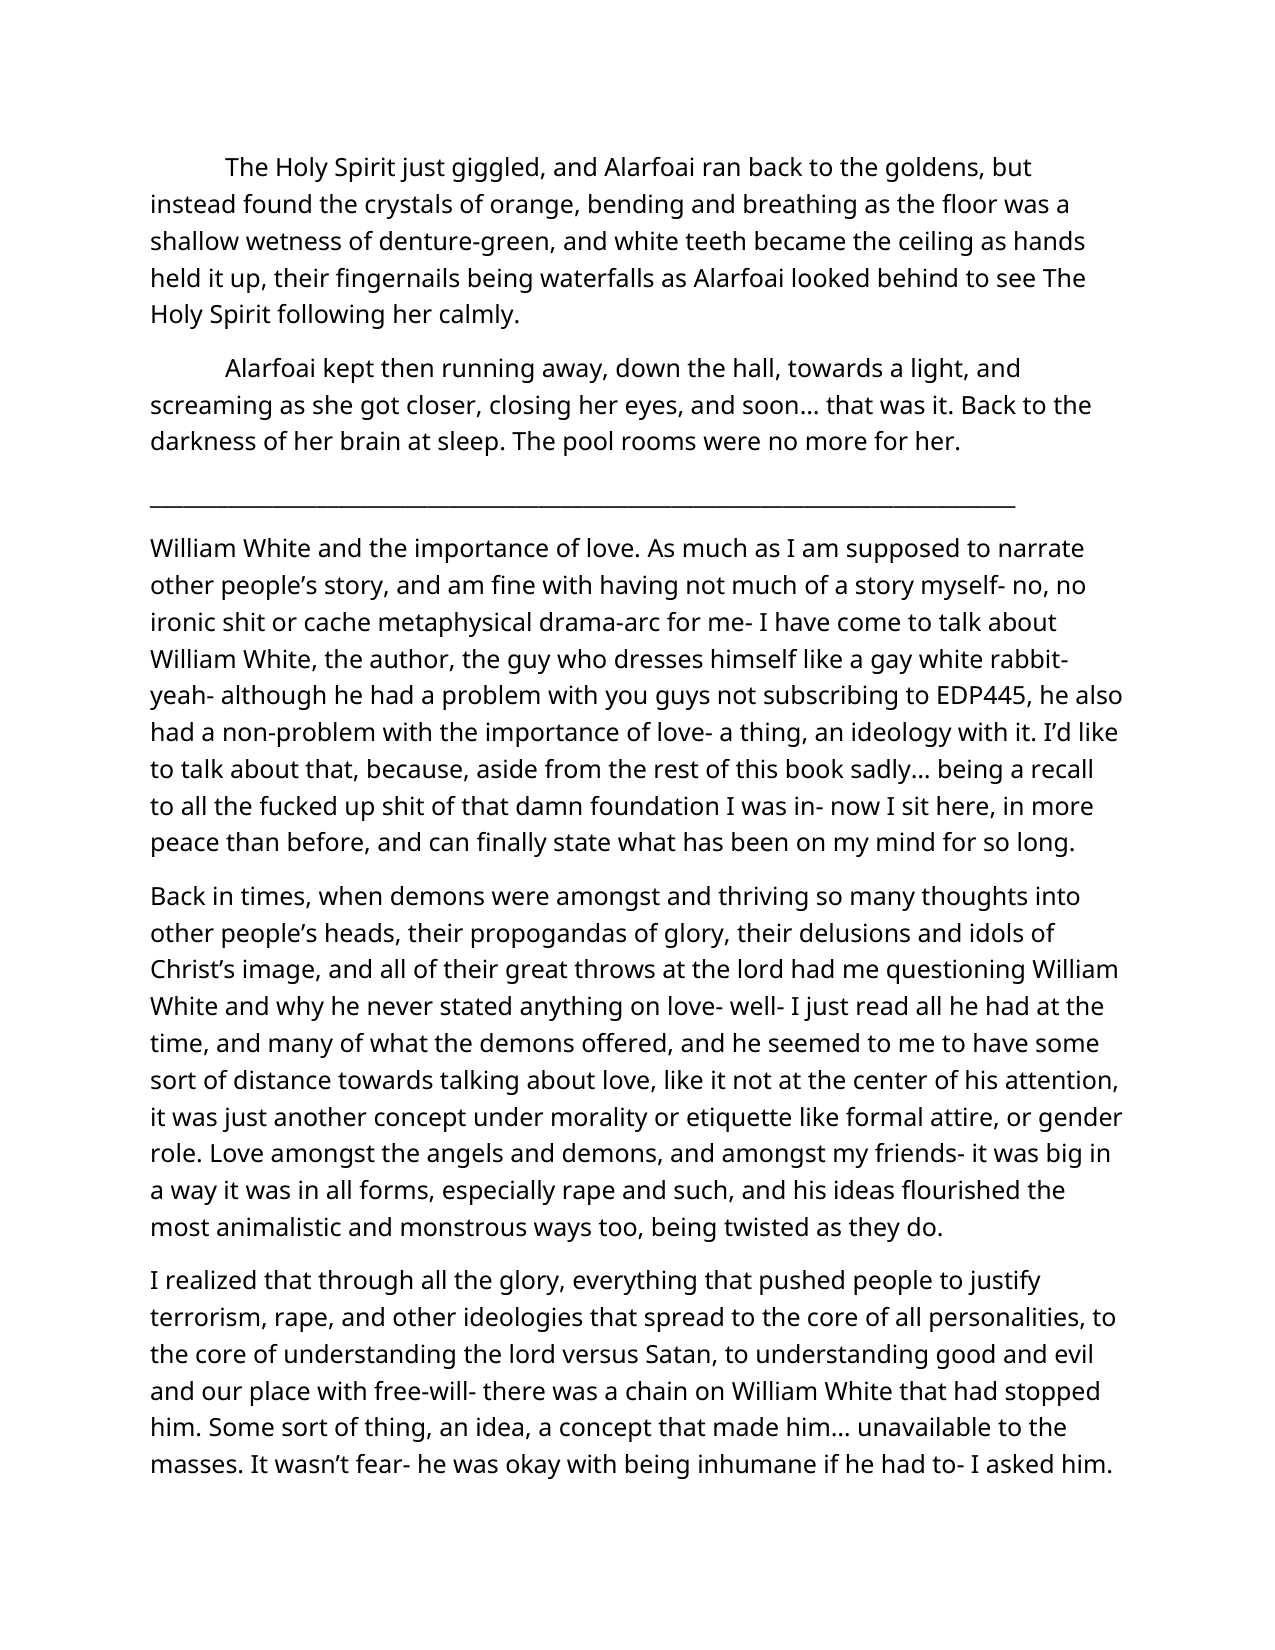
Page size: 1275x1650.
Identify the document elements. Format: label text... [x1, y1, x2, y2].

text Back in times, when demons were amongst and thriving so many thoughts into other people’s heads, their propogandas of glory, their delusions and idols of Christ’s image, and all of their great throws at the lord had me questioning William White and why he never stated anything on love- well- I just read all he had at the time, and many of what the demons offered, and he seemed to me to have some sort of distance towards talking about love, like it not at the center of his attention, it was just another concept under morality or etiquette like formal attire, or gender role. Love amongst the angels and demons, and amongst my friends- it was big in a way it was in all forms, especially rape and such, and his ideas flourished the most animalistic and monstrous ways too, being twisted as they do. [150, 878, 1125, 1243]
text William White and the importance of love. As much as I am supposed to narrate other people’s story, and am fine with having not much of a story myself- no, no ironic shit or cache metaphysical drama-arc for me- I have come to talk about William White, the author, the guy who dresses himself like a gay white rabbit- yeah- although he had a problem with you guys not subscribing to EDP445, he also had a non-problem with the importance of love- a thing, an ideology with it. I’d like to talk about that, because, aside from the rest of this book sadly… being a recall to all the fucked up shit of that damn foundation I was in- now I sit here, in more peace than before, and can finally state what has been on my mind for so long. [150, 531, 1125, 859]
text I realized that through all the glory, everything that pushed people to justify terrorism, rape, and other ideologies that spread to the core of all personalities, to the core of understanding the lord versus Satan, to understanding good and evil and our place with free-will- there was a chain on William White that had stopped him. Some sort of thing, an idea, a concept that made him… unavailable to the masses. It wasn’t fear- he was okay with being inhumane if he had to- I asked him. [150, 1263, 1125, 1481]
text The Holy Spirit just giggled, and Alarfoai ran back to the goldens, but instead found the crystals of orange, bending and breathing as the floor was a shallow wetness of denture-green, and white teeth became the ceiling as hands held it up, their fingernails being waterfalls as Alarfoai looked behind to see The Holy Spirit following her calmly. [150, 150, 1125, 331]
text ______________________________________________________________________________ [150, 477, 1125, 512]
text Alarfoai kept then running away, down the hall, towards a light, and screaming as she got closer, closing her eyes, and soon… that was it. Back to the darkness of her brain at sleep. The pool rooms were no more for her. [150, 351, 1125, 458]
